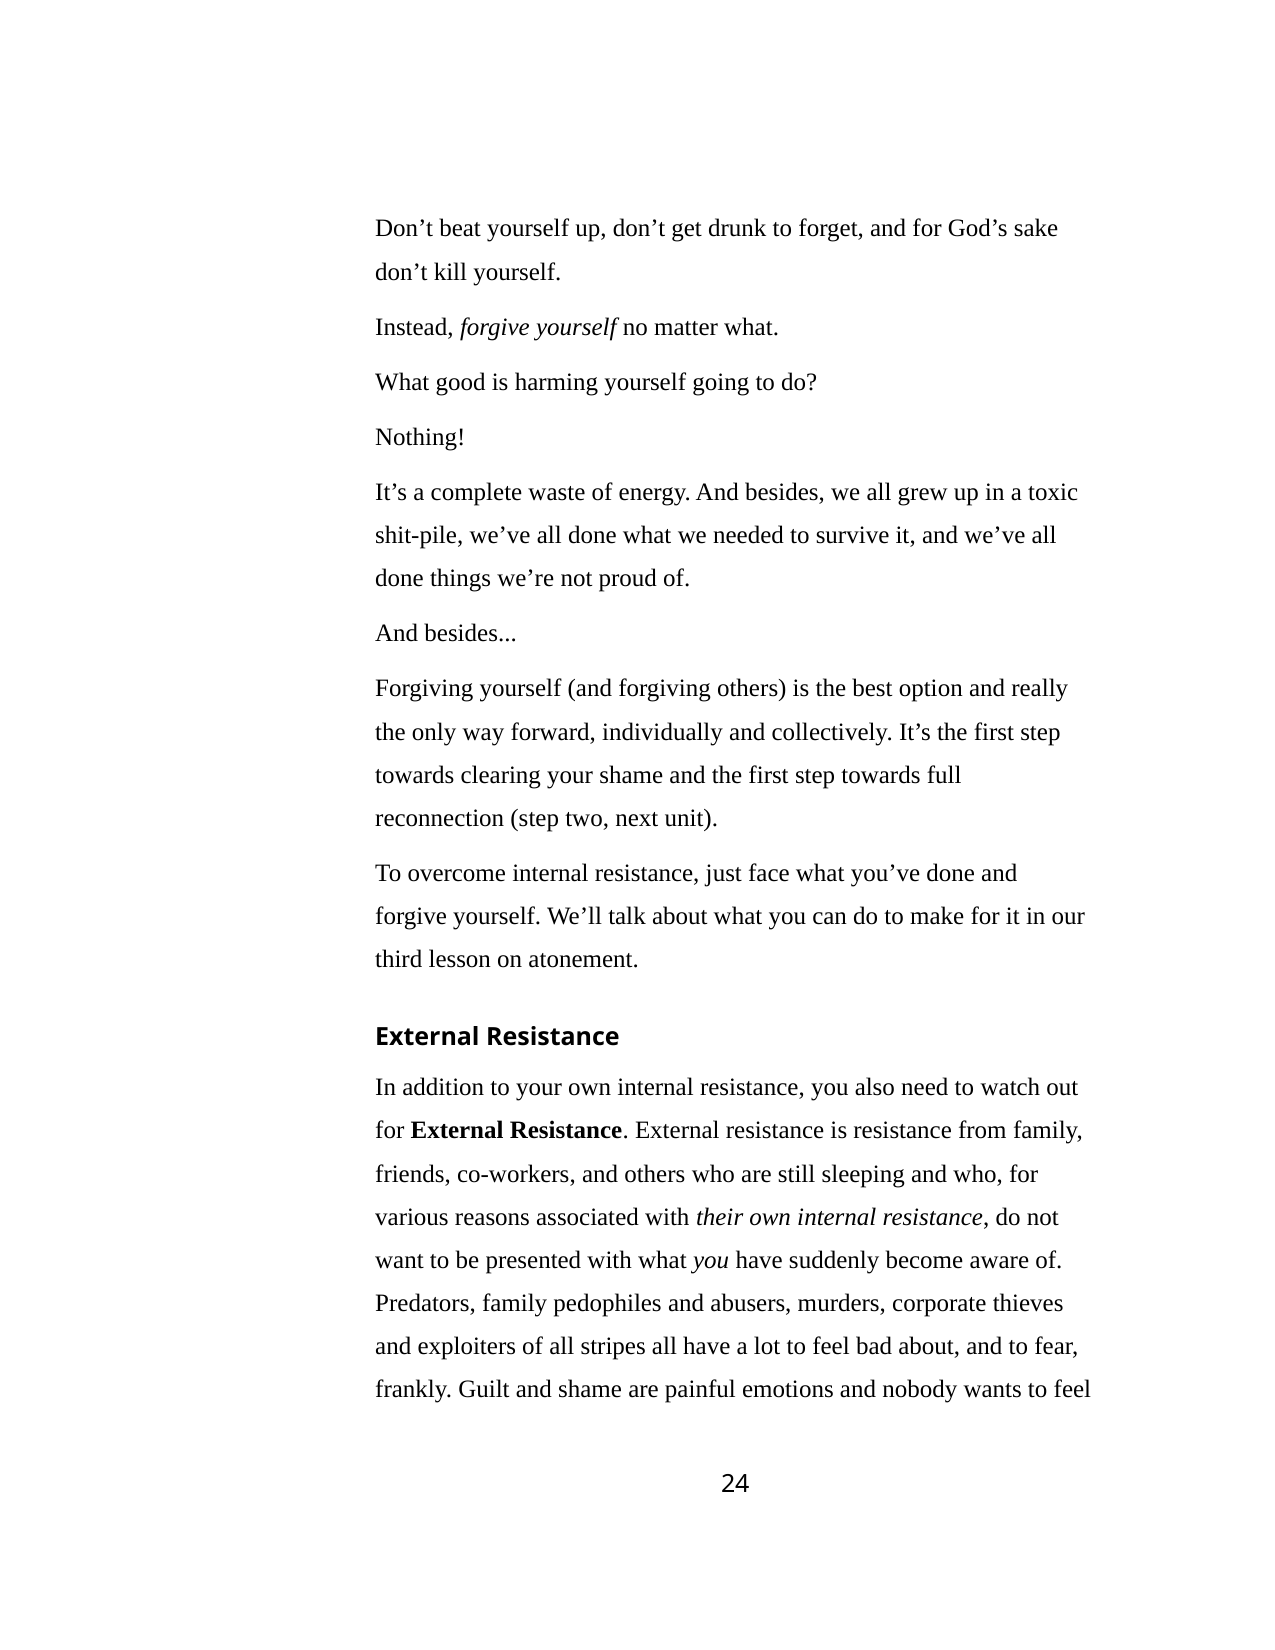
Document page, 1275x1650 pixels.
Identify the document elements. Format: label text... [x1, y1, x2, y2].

text In addition to your own internal resistance, you also need to watch out for External Resistance. External resistance is resistance from family, friends, co-workers, and others who are still sleeping and who, for various reasons associated with their own internal resistance, do not want to be presented with what you have suddenly become aware of. Predators, family pedophiles and abusers, murders, corporate thieves and exploiters of all stripes all have a lot to feel bad about, and to fear, frankly. Guilt and shame are painful emotions and nobody wants to feel [375, 1072, 1095, 1403]
text And besides... [375, 618, 1095, 647]
text What good is harming yourself going to do? [375, 367, 1095, 396]
text To overcome internal resistance, just face what you’ve done and forgive yourself. We’ll talk about what you can do to make for it in our third lesson on atonement. [375, 858, 1095, 973]
text It’s a complete waste of energy. And besides, we all grew up in a toxic shit-pile, we’ve all done what we needed to survive it, and we’ve all done things we’re not proud of. [375, 477, 1095, 592]
subtitle External Resistance [375, 1019, 1095, 1053]
text Forgiving yourself (and forgiving others) is the best option and really the only way forward, individually and collectively. It’s the first step towards clearing your shame and the first step towards full reconnection (step two, next unit). [375, 673, 1095, 832]
text Nothing! [375, 422, 1095, 451]
text Instead, forgive yourself no matter what. [375, 312, 1095, 341]
text Don’t beat yourself up, don’t get drunk to forget, and for God’s sake don’t kill yourself. [375, 213, 1095, 285]
